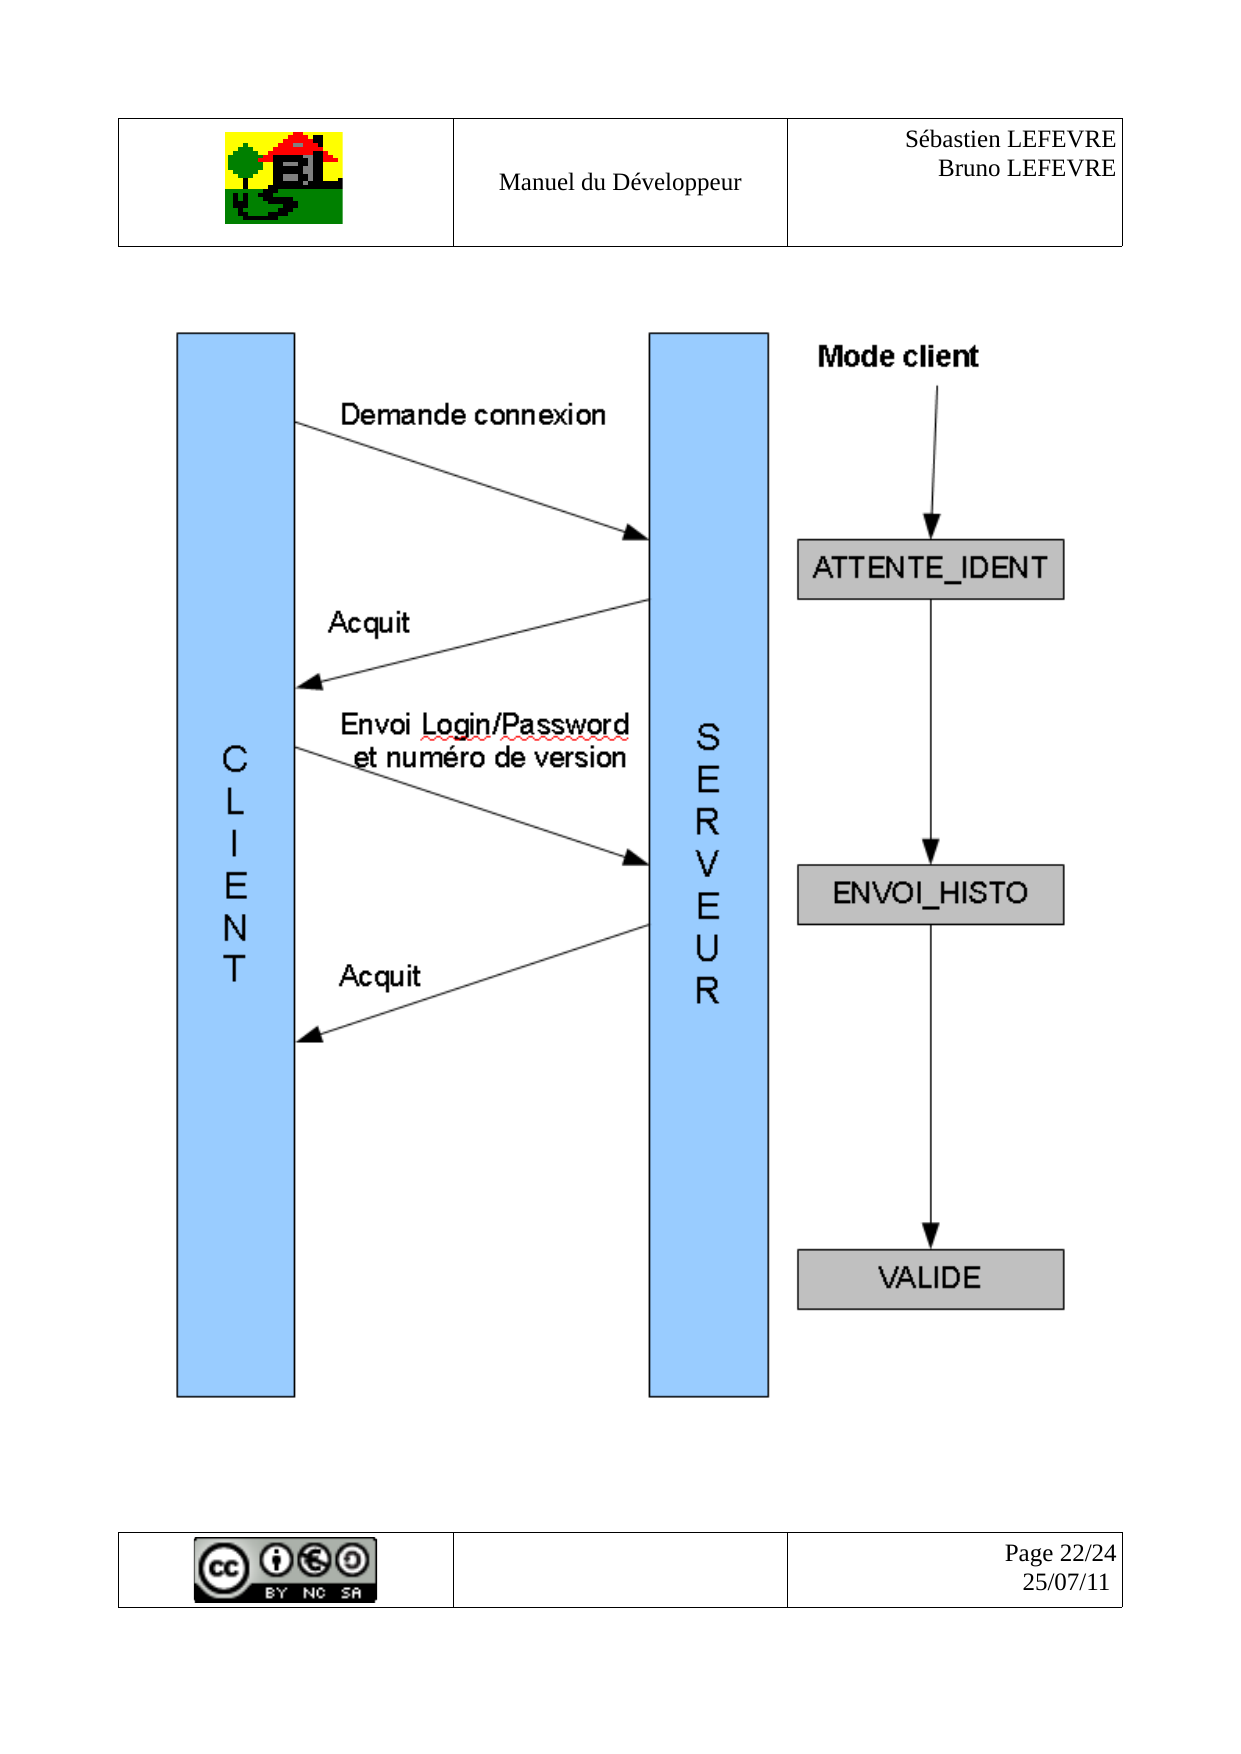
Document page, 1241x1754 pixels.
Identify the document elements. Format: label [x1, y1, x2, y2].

picture [147, 303, 1093, 1426]
picture [225, 132, 343, 224]
picture [193, 1537, 378, 1603]
